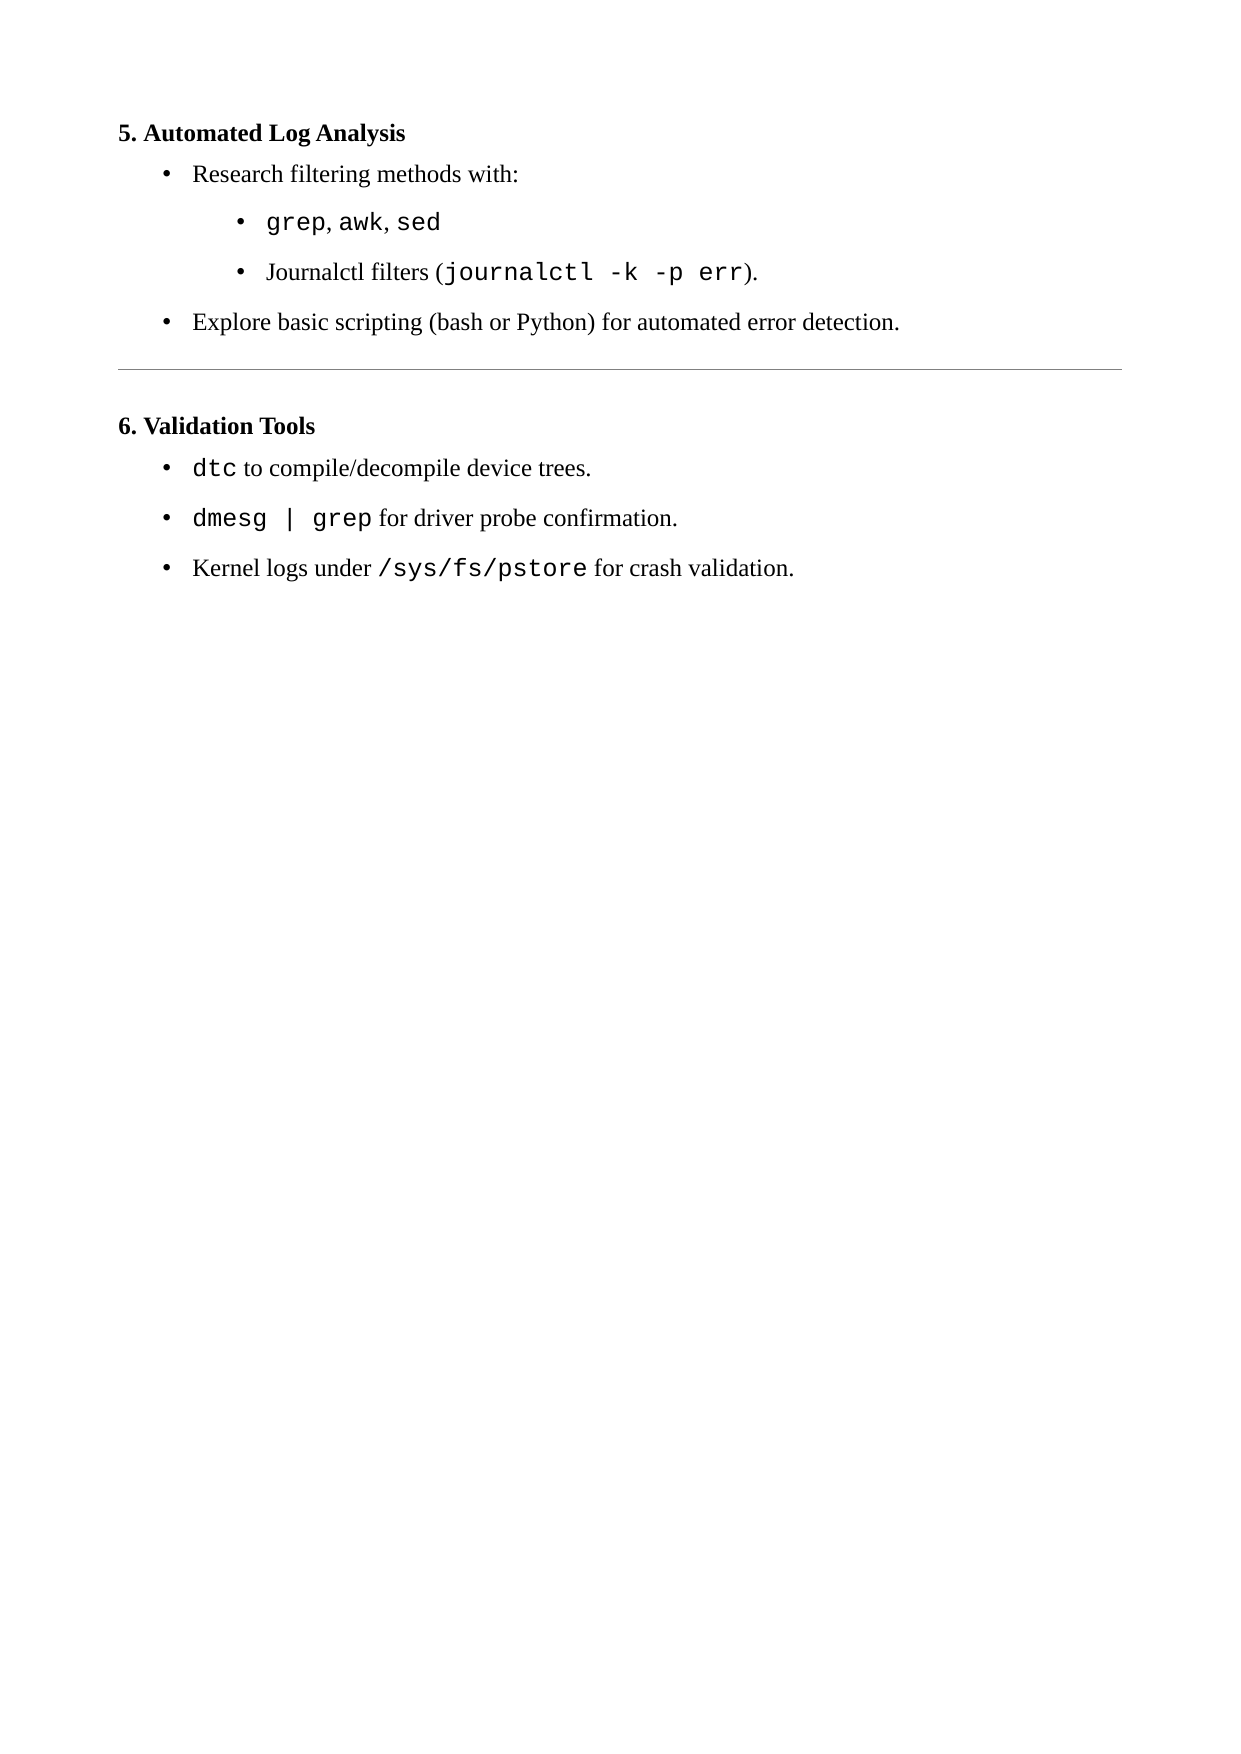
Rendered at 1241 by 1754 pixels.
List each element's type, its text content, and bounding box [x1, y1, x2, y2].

list Kernel logs under /sys/fs/pstore for crash validation. [162, 553, 1122, 583]
list grep, awk, sed [236, 207, 1122, 238]
list dtc to compile/decompile device trees. [162, 453, 1122, 483]
subtitle 6. Validation Tools [118, 411, 1122, 440]
list dmesg | grep for driver probe confirmation. [162, 503, 1122, 533]
list Journalctl filters (journalctl -k -p err). [236, 257, 1122, 288]
list Explore basic scripting (bash or Python) for automated error detection. [162, 307, 1122, 336]
subtitle 5. Automated Log Analysis [118, 118, 1122, 147]
list Research filtering methods with: [162, 159, 1122, 188]
